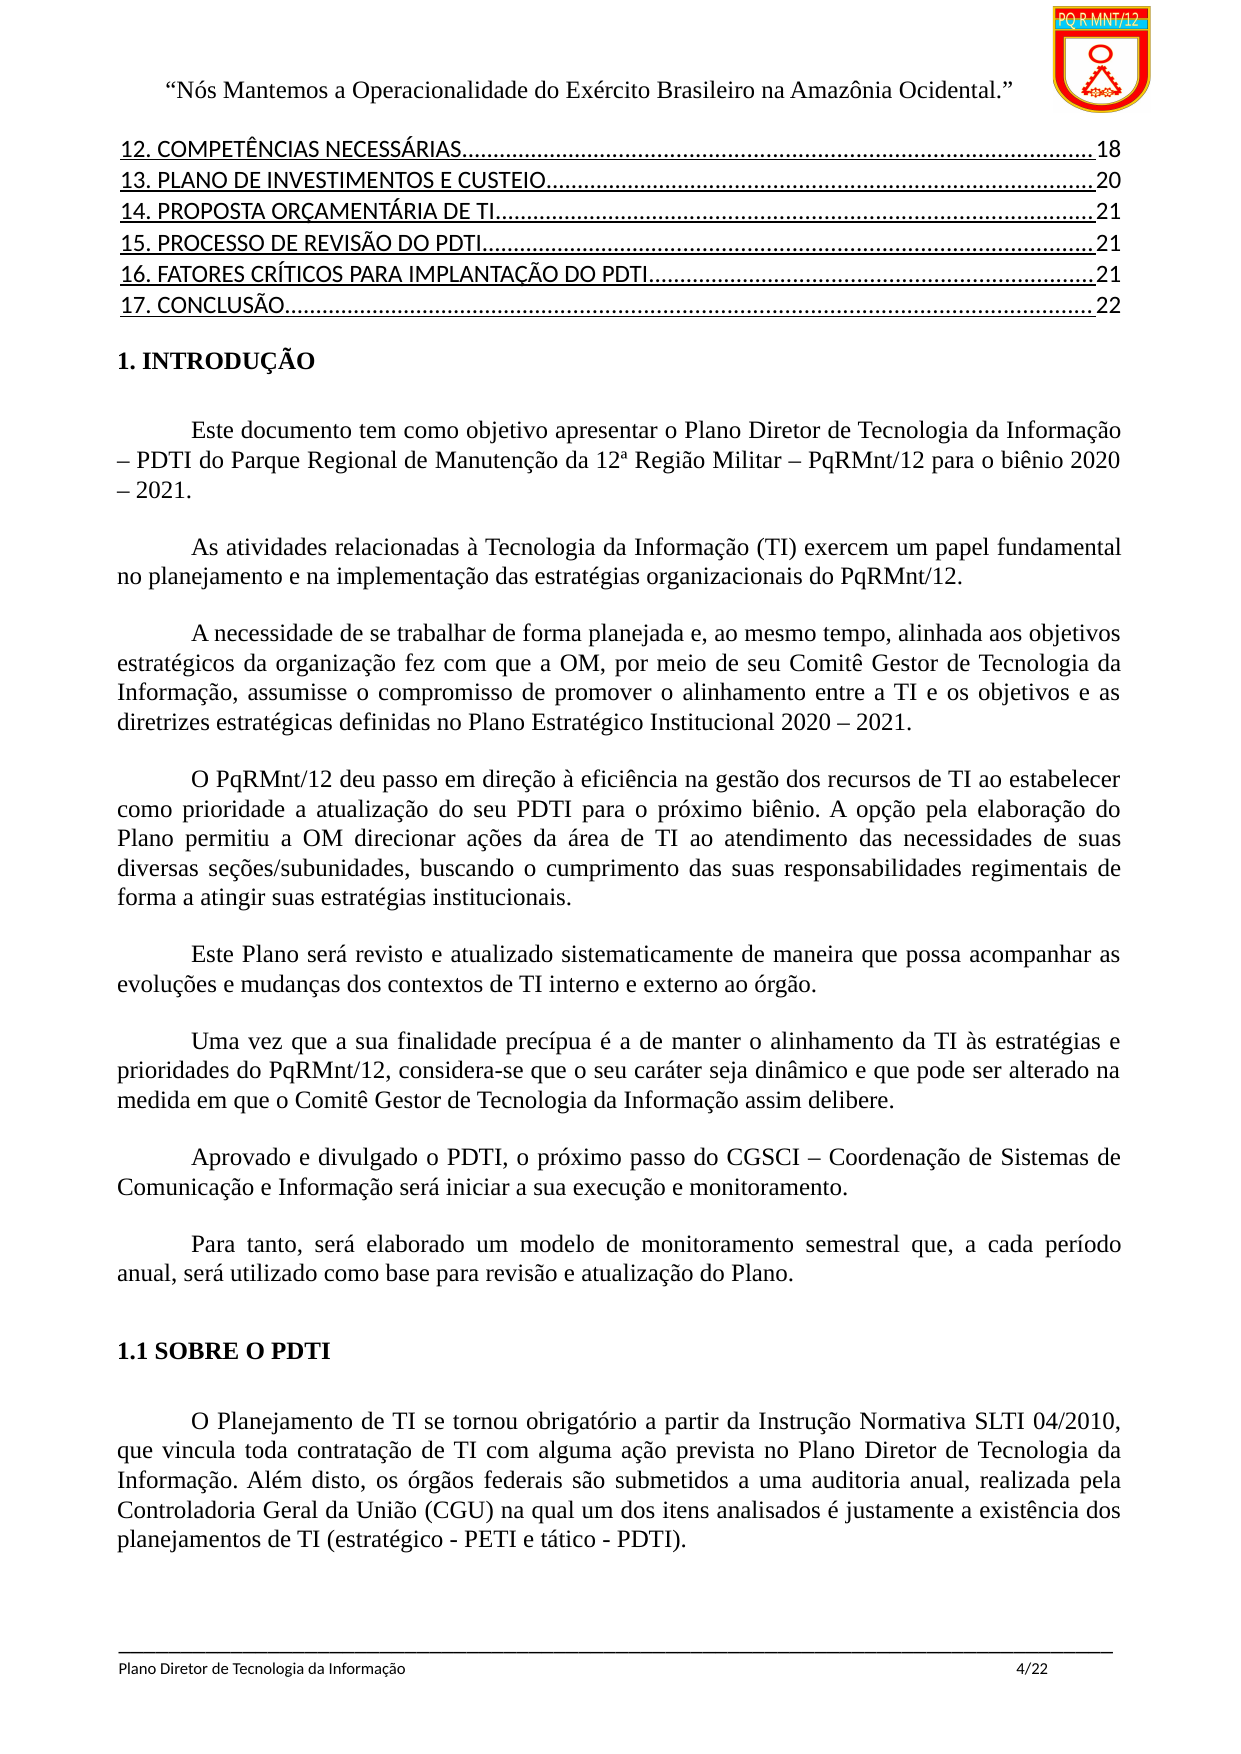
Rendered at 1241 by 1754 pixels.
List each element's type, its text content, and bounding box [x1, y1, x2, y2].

text O PqRMnt/12 deu passo em direção à eficiência na gestão dos recursos de TI ao estabelecer como prioridade a atualização do seu PDTI para o próximo biênio. A opção pela elaboração do Plano permitiu a OM direcionar ações da área de TI ao atendimento das necessidades de suas diversas seções/subunidades, buscando o cumprimento das suas responsabilidades regimentais de forma a atingir suas estratégias institucionais. [117, 764, 1122, 911]
text As atividades relacionadas à Tecnologia da Informação (TI) exercem um papel fundamental no planejamento e na implementação das estratégias organizacionais do PqRMnt/12. [117, 532, 1122, 590]
text Este documento tem como objetivo apresentar o Plano Diretor de Tecnologia da Informação – PDTI do Parque Regional de Manutenção da 12ª Região Militar – PqRMnt/12 para o biênio 2020 – 2021. [117, 416, 1122, 503]
subtitle 1. INTRODUÇÃO [117, 346, 1123, 375]
picture [1052, 6, 1151, 113]
text Aprovado e divulgado o PDTI, o próximo passo do CGSCI – Coordenação de Sistemas de Comunicação e Informação será iniciar a sua execução e monitoramento. [117, 1142, 1122, 1200]
text Para tanto, será elaborado um modelo de monitoramento semestral que, a cada período anual, será utilizado como base para revisão e atualização do Plano. [117, 1229, 1122, 1287]
text 17. CONCLUSÃO 22 [120, 289, 1121, 320]
text 14. PROPOSTA ORÇAMENTÁRIA DE TI 21 [120, 196, 1121, 226]
text Uma vez que a sua finalidade precípua é a de manter o alinhamento da TI às estratégias e prioridades do PqRMnt/12, considera-se que o seu caráter seja dinâmico e que pode ser alterado na medida em que o Comitê Gestor de Tecnologia da Informação assim delibere. [117, 1026, 1122, 1114]
text A necessidade de se trabalhar de forma planejada e, ao mesmo tempo, alinhada aos objetivos estratégicos da organização fez com que a OM, por meio de seu Comitê Gestor de Tecnologia da Informação, assumisse o compromisso de promover o alinhamento entre a TI e os objetivos e as diretrizes estratégicas definidas no Plano Estratégico Institucional 2020 – 2021. [117, 618, 1122, 736]
text 16. FATORES CRÍTICOS PARA IMPLANTAÇÃO DO PDTI 21 [120, 258, 1121, 289]
text 12. COMPETÊNCIAS NECESSÁRIAS 18 [120, 133, 1121, 163]
text Este Plano será revisto e atualizado sistematicamente de maneira que possa acompanhar as evoluções e mudanças dos contextos de TI interno e externo ao órgão. [117, 939, 1122, 998]
text 13. PLANO DE INVESTIMENTOS E CUSTEIO 20 [120, 164, 1121, 195]
text 15. PROCESSO DE REVISÃO DO PDTI 21 [120, 227, 1121, 257]
subtitle 1.1 SOBRE O PDTI [117, 1336, 1123, 1365]
text O Planejamento de TI se tornou obrigatório a partir da Instrução Normativa SLTI 04/2010, que vincula toda contratação de TI com alguma ação prevista no Plano Diretor de Tecnologia da Informação. Além disto, os órgãos federais são submetidos a uma auditoria anual, realizada pela Controladoria Geral da União (CGU) na qual um dos itens analisados é justamente a existência dos planejamentos de TI (estratégico - PETI e tático - PDTI). [117, 1406, 1122, 1553]
